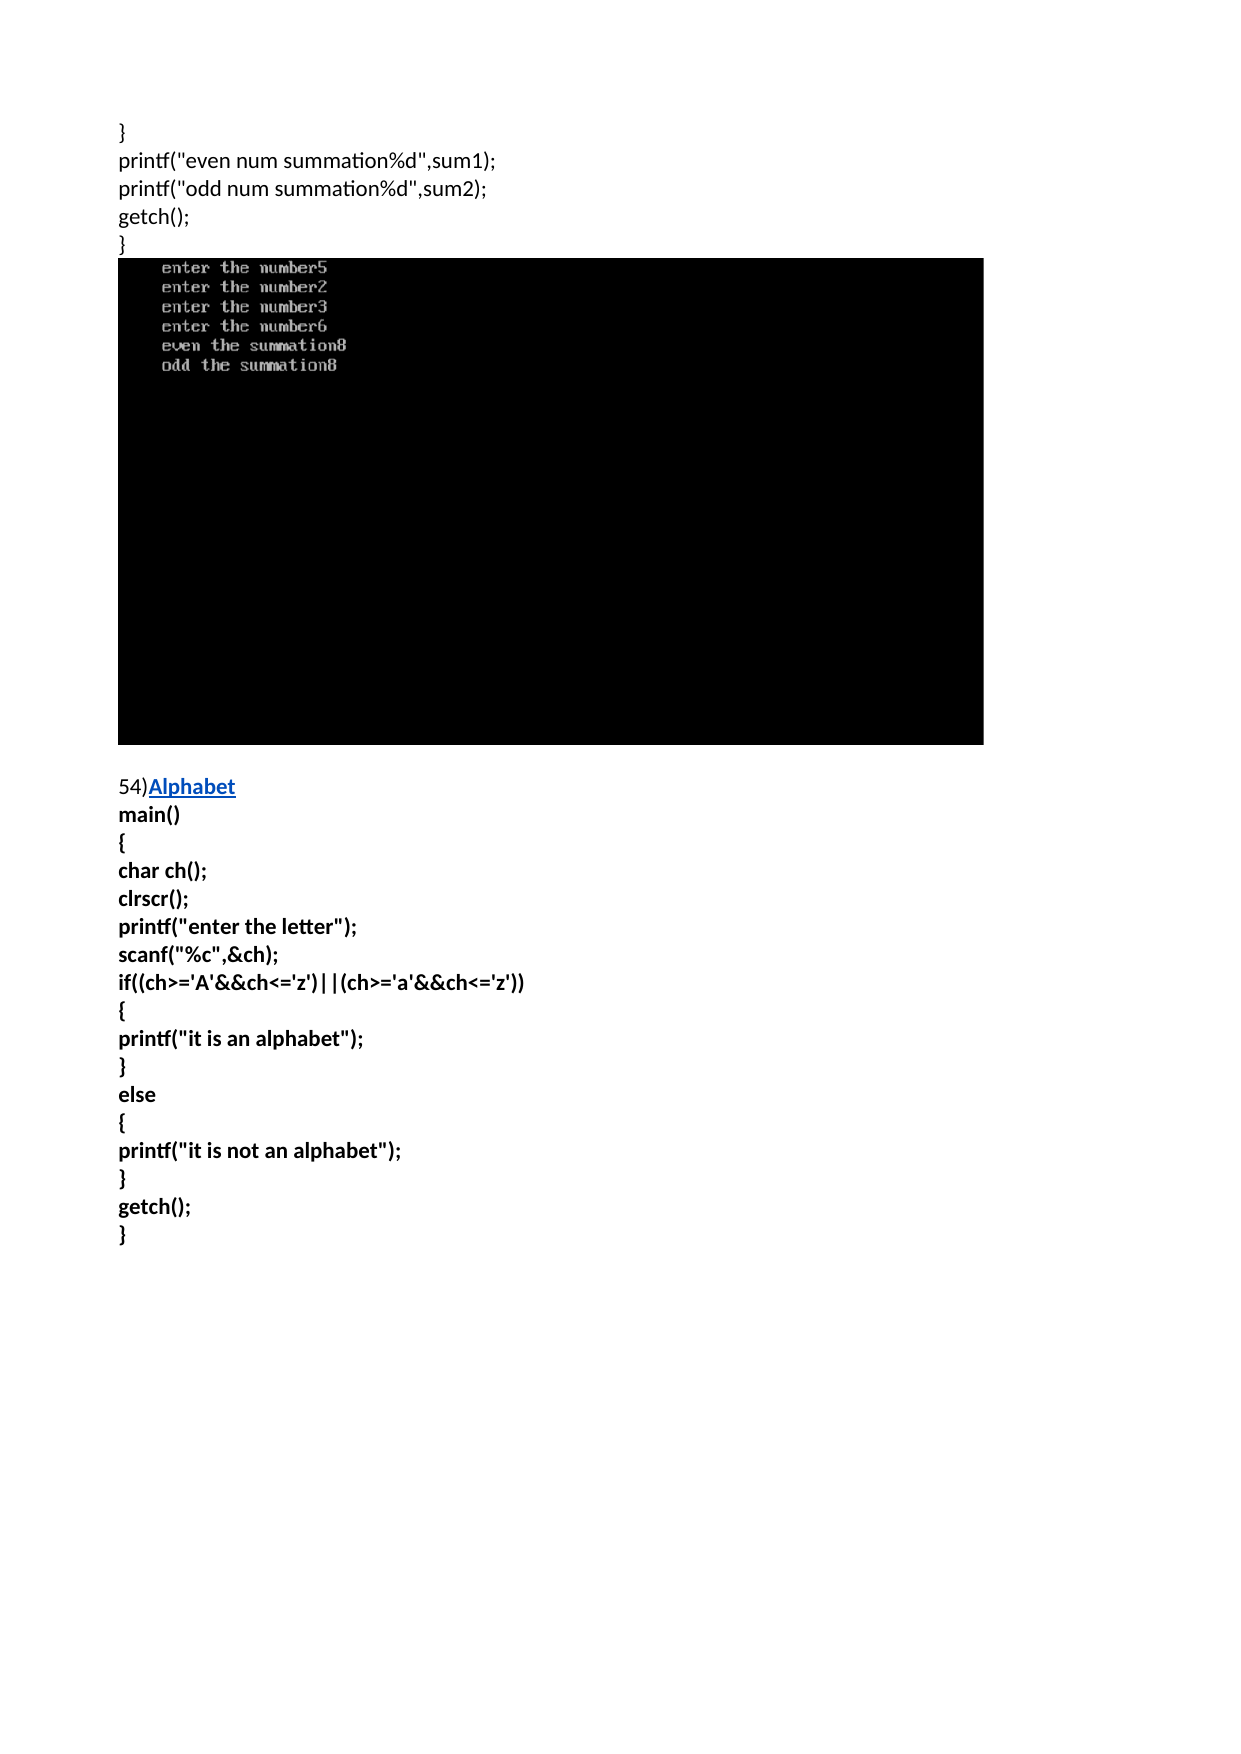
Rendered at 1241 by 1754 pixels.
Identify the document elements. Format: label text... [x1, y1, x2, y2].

text printf("enter the letter"); [118, 912, 1122, 940]
text main() [118, 800, 1122, 828]
text 54)Alphabet [118, 772, 1122, 800]
text printf("it is an alphabet"); [118, 1024, 1122, 1052]
text clrscr(); [118, 884, 1122, 912]
text if((ch>='A'&&ch<='z')||(ch>='a'&&ch<='z')) [118, 968, 1122, 996]
text { [118, 1108, 1122, 1136]
text } [118, 1052, 1122, 1080]
text getch(); [118, 202, 1122, 230]
text scanf("%c",&ch); [118, 940, 1122, 968]
text } [118, 1164, 1122, 1192]
text printf("odd num summation%d",sum2); [118, 174, 1122, 202]
text printf("it is not an alphabet"); [118, 1136, 1122, 1164]
text } [118, 118, 1122, 146]
text { [118, 828, 1122, 856]
text char ch(); [118, 856, 1122, 884]
text } [118, 230, 1122, 258]
text printf("even num summation%d",sum1); [118, 146, 1122, 174]
text { [118, 996, 1122, 1024]
text } [118, 1221, 1122, 1248]
text getch(); [118, 1192, 1122, 1221]
text else [118, 1080, 1122, 1108]
